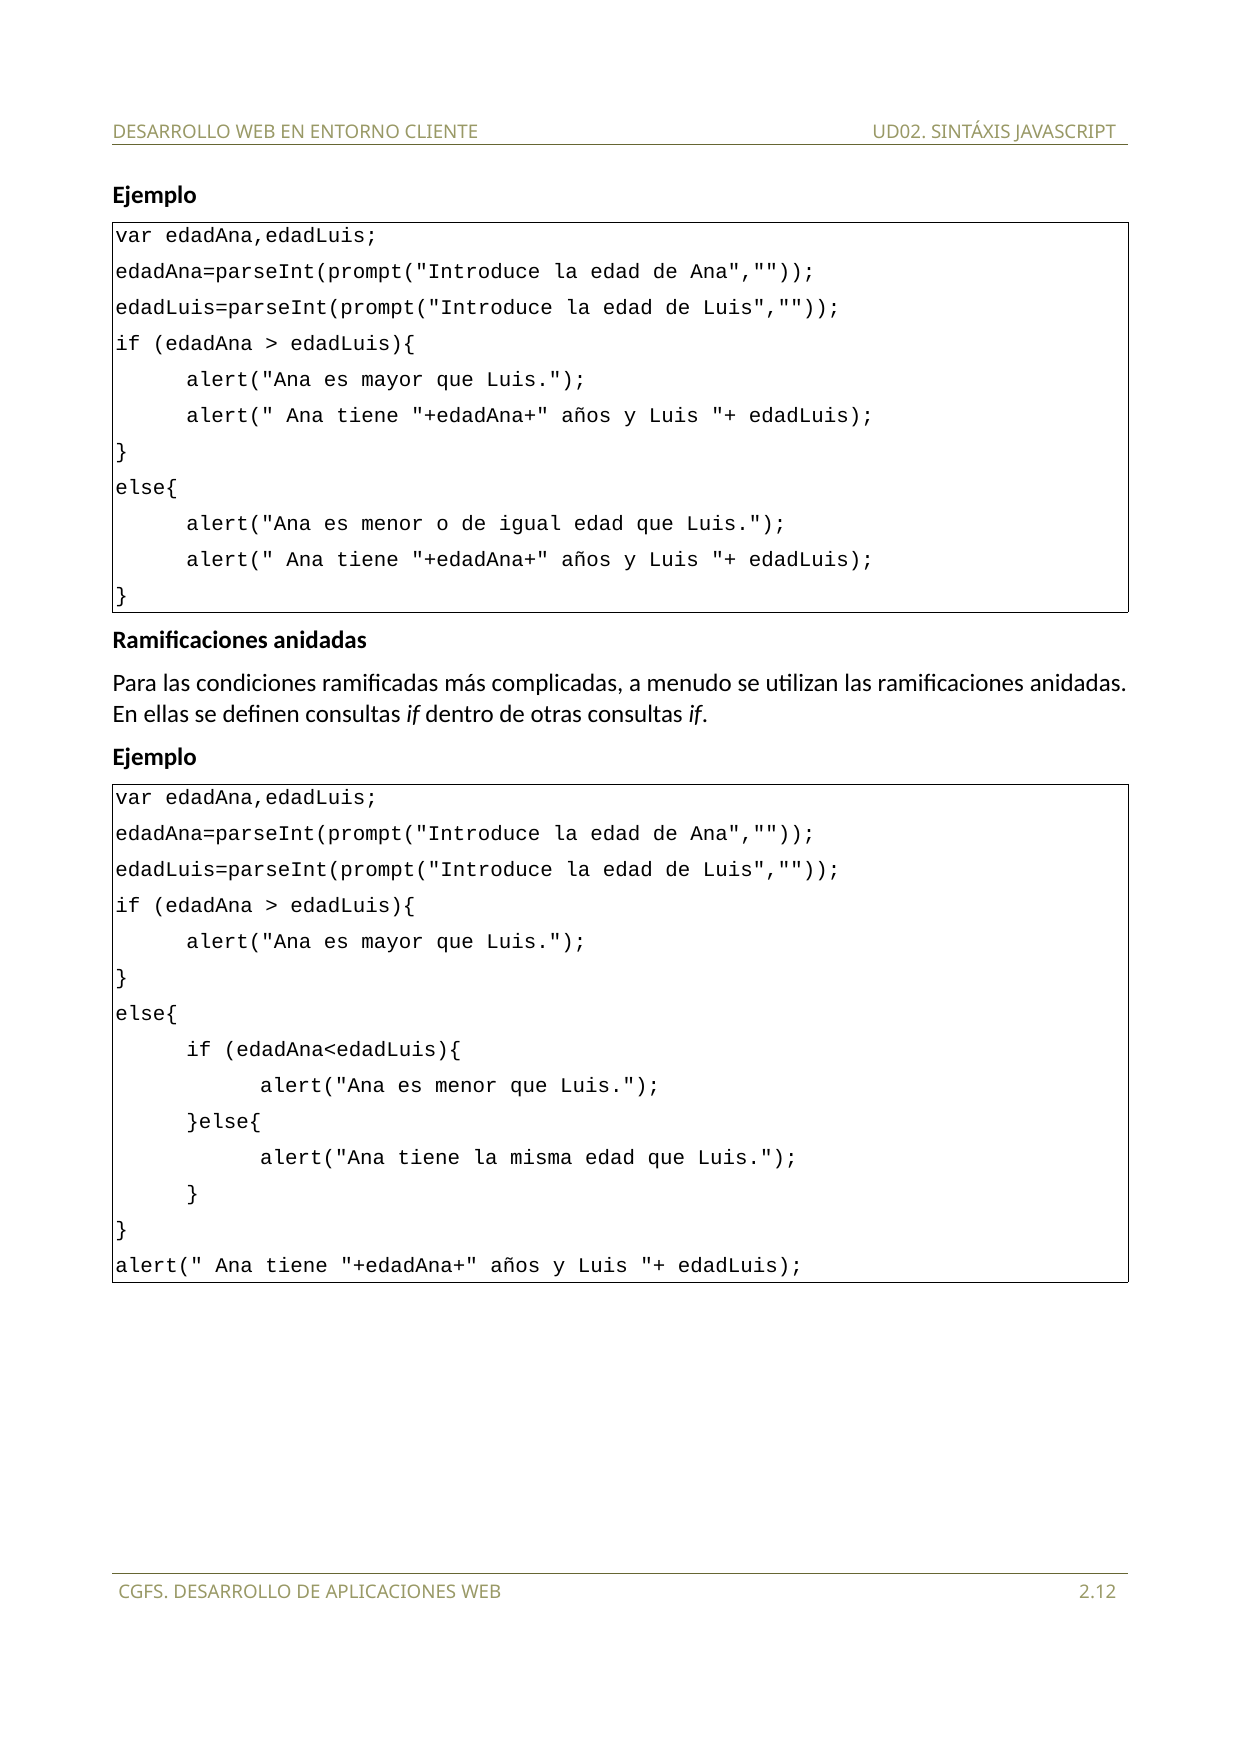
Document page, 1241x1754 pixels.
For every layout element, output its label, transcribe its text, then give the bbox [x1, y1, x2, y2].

text Ejemplo [112, 741, 1128, 771]
text Ejemplo [112, 179, 1128, 210]
text else{ [113, 474, 1128, 501]
text edadAna=parseInt(prompt("Introduce la edad de Ana","")); [113, 258, 1128, 285]
text alert(" Ana tiene "+edadAna+" años y Luis "+ edadLuis); [113, 402, 1128, 429]
text alert(" Ana tiene "+edadAna+" años y Luis "+ edadLuis); [113, 1252, 1128, 1282]
text }else{ [113, 1108, 1128, 1135]
text if (edadAna<edadLuis){ [113, 1036, 1128, 1063]
text } [113, 438, 1128, 465]
text alert("Ana es mayor que Luis."); [113, 928, 1128, 955]
text alert(" Ana tiene "+edadAna+" años y Luis "+ edadLuis); [113, 546, 1128, 573]
text else{ [113, 1000, 1128, 1027]
text alert("Ana es menor que Luis."); [113, 1072, 1128, 1099]
text edadAna=parseInt(prompt("Introduce la edad de Ana","")); [113, 820, 1128, 847]
text Para las condiciones ramificadas más complicadas, a menudo se utilizan las ramificaciones anidadas. En ellas se definen consultas if dentro de otras consultas if. [112, 667, 1128, 728]
text alert("Ana es menor o de igual edad que Luis."); [113, 510, 1128, 537]
text if (edadAna > edadLuis){ [113, 892, 1128, 919]
text } [113, 1180, 1128, 1207]
text Ramificaciones anidadas [112, 624, 1128, 655]
text alert("Ana es mayor que Luis."); [113, 366, 1128, 393]
text } [113, 1216, 1128, 1243]
text if (edadAna > edadLuis){ [113, 330, 1128, 357]
text edadLuis=parseInt(prompt("Introduce la edad de Luis","")); [113, 856, 1128, 883]
text } [113, 964, 1128, 991]
text var edadAna,edadLuis; [113, 785, 1128, 811]
text } [113, 582, 1128, 612]
text edadLuis=parseInt(prompt("Introduce la edad de Luis","")); [113, 294, 1128, 321]
text var edadAna,edadLuis; [113, 223, 1128, 249]
text alert("Ana tiene la misma edad que Luis."); [113, 1144, 1128, 1171]
